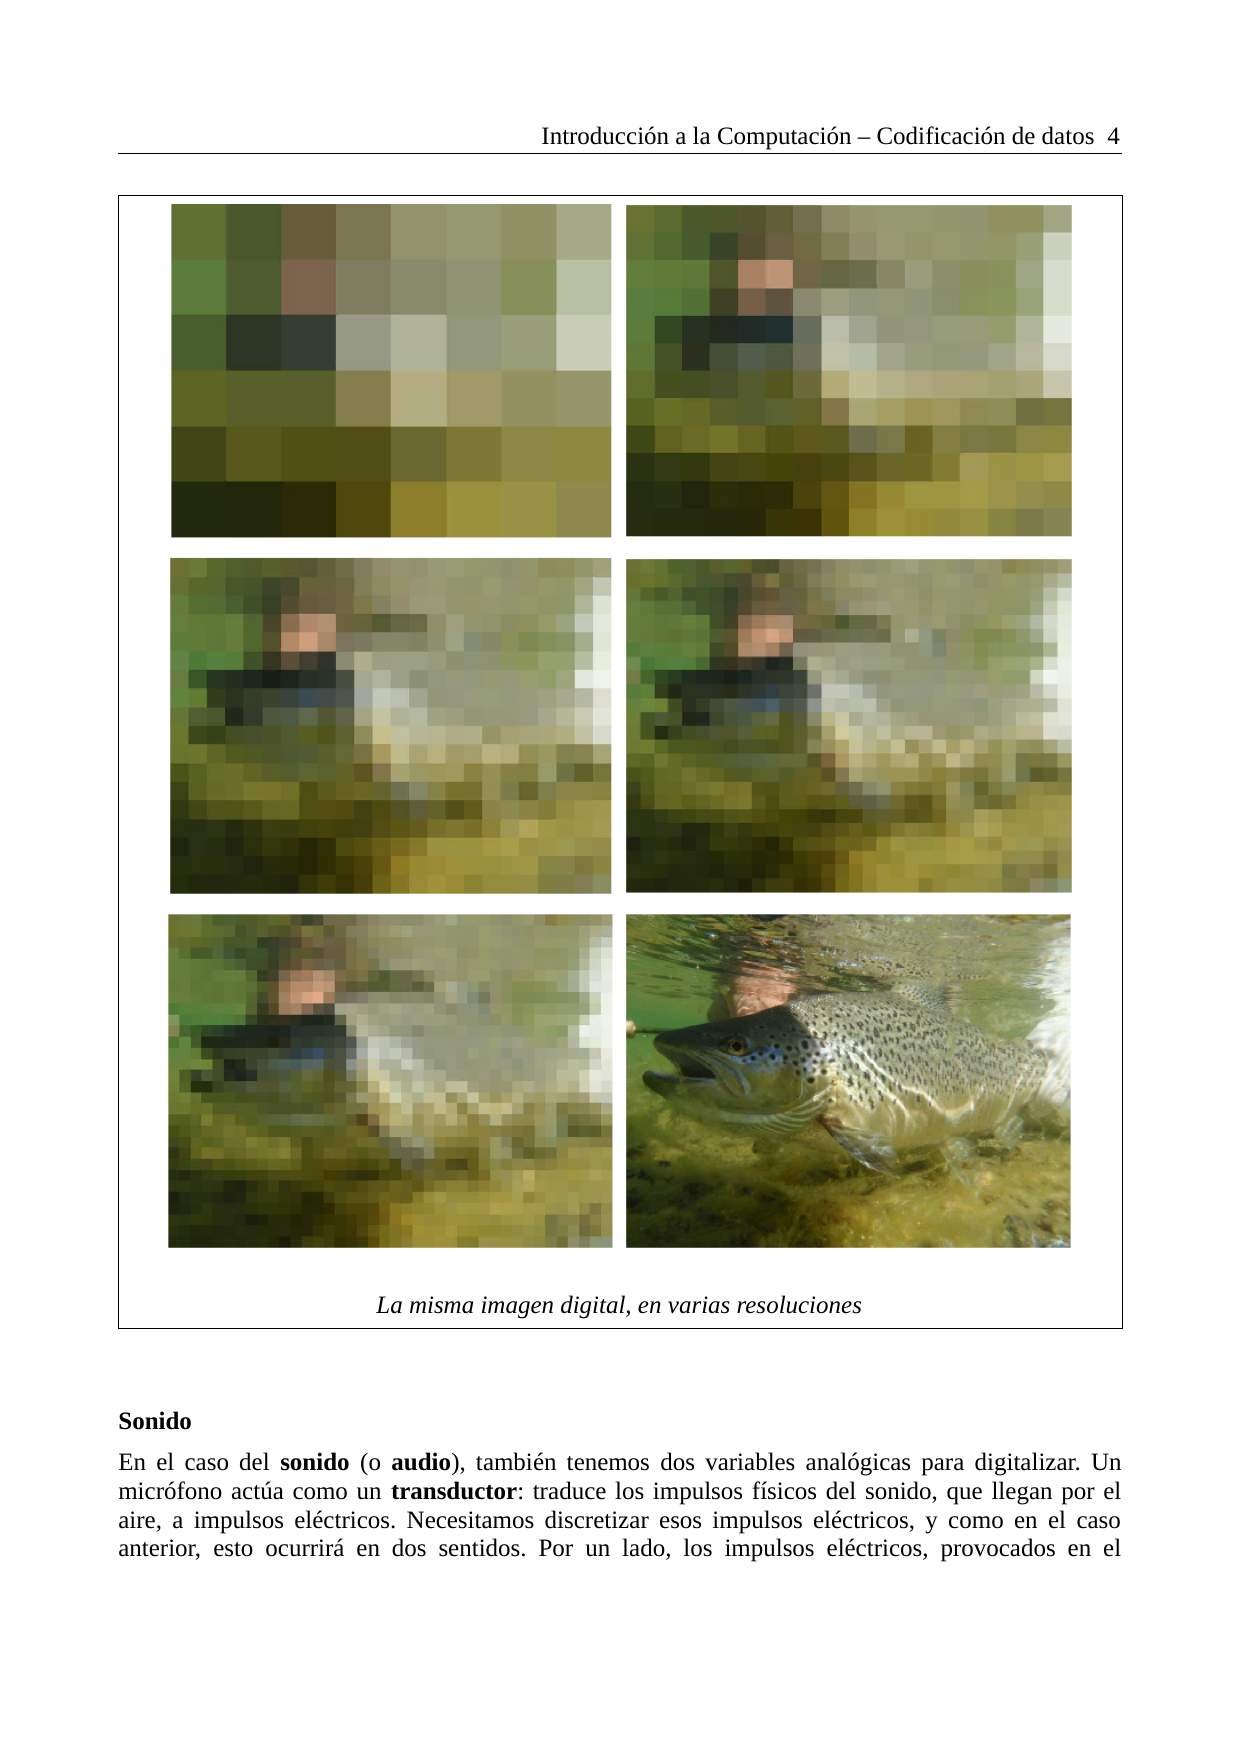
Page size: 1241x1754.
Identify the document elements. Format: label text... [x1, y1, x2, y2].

picture [168, 204, 1073, 1249]
text La misma imagen digital, en varias resoluciones [127, 1290, 1113, 1319]
subtitle Sonido [118, 1406, 1122, 1435]
text En el caso del sonido (o audio), también tenemos dos variables analógicas para digitalizar. Un micrófono actúa como un transductor: traduce los impulsos físicos del sonido, que llegan por el aire, a impulsos eléctricos. Necesitamos discretizar esos impulsos eléctricos, y como en el caso anterior, esto ocurrirá en dos sentidos. Por un lado, los impulsos eléctricos, provocados en el [118, 1447, 1122, 1562]
